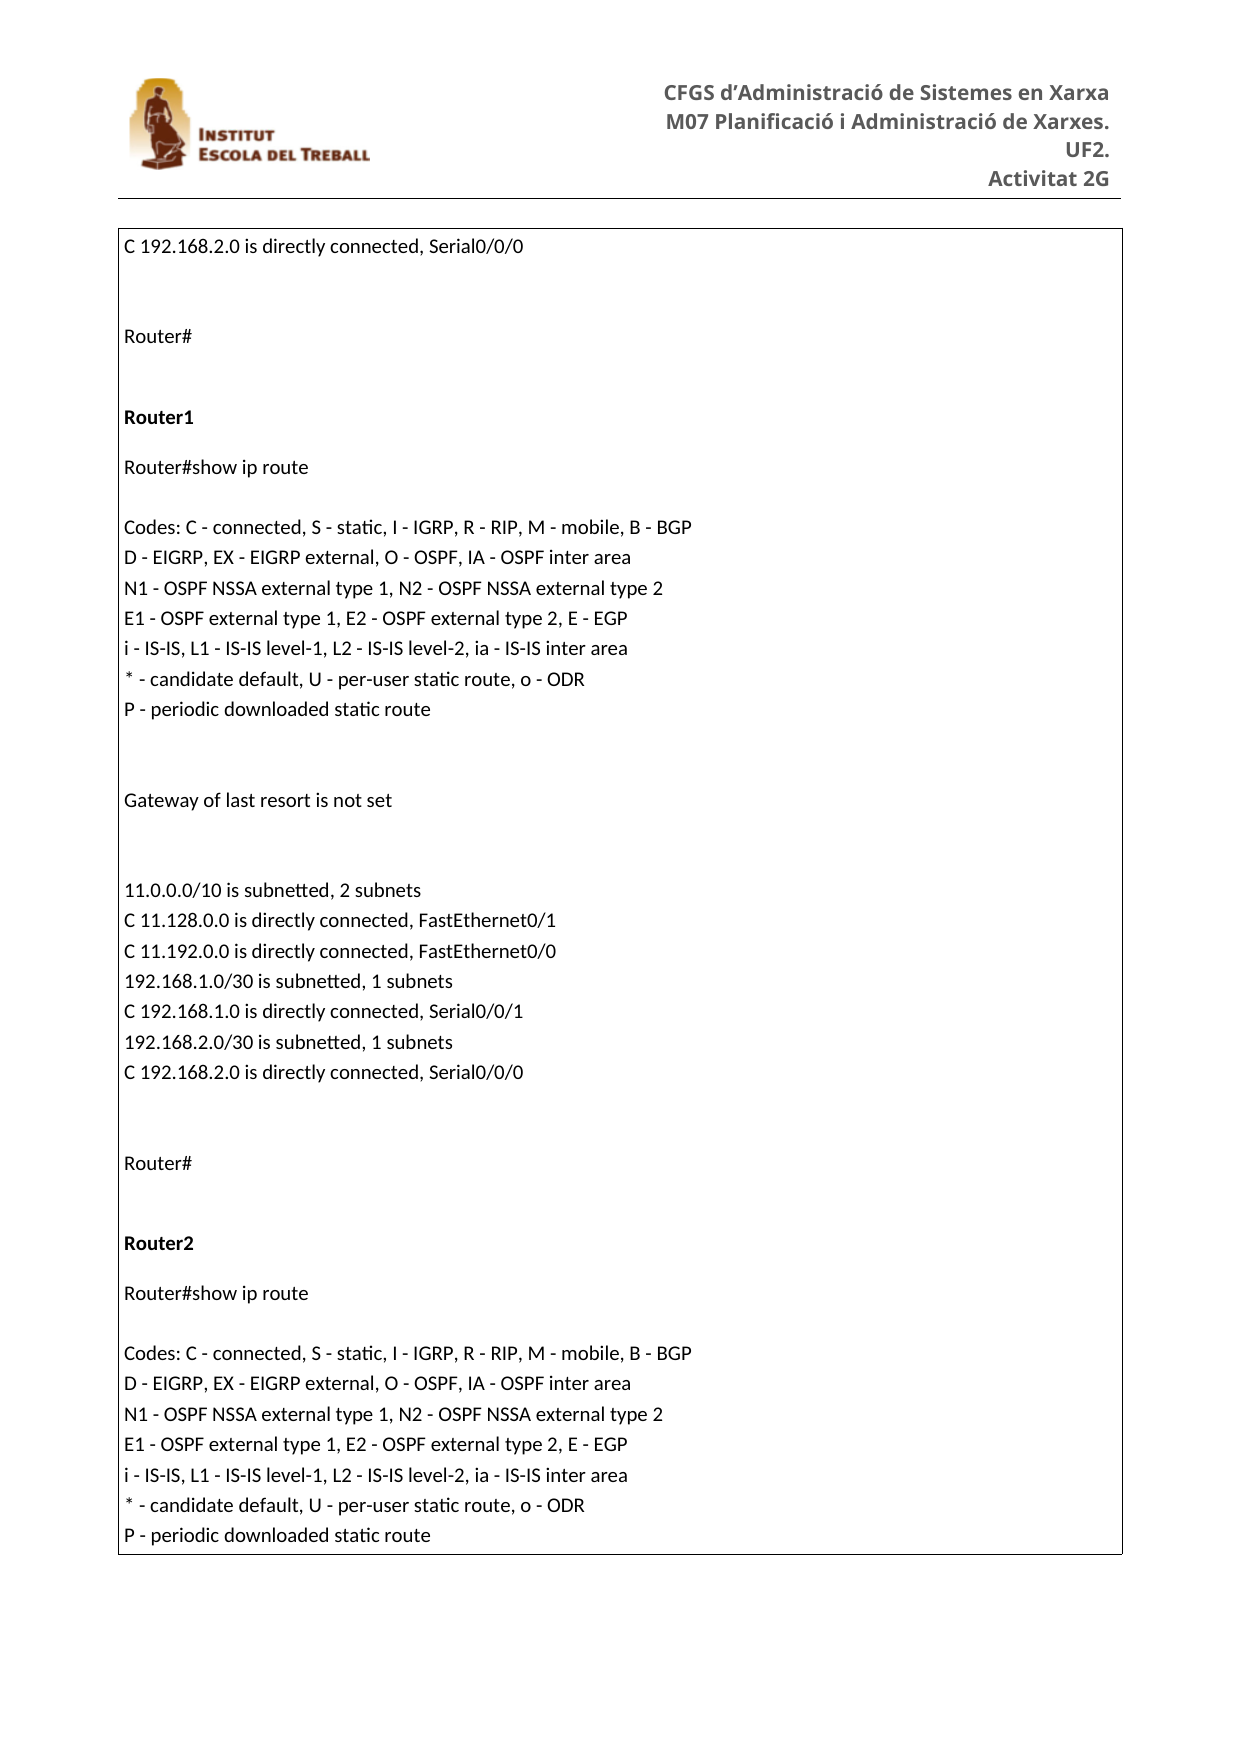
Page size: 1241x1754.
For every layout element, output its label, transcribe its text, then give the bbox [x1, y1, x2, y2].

picture [129, 78, 370, 170]
table_header C 192.168.2.0 is directly connected, Serial0/0/0 Router# Router1 Router#show ip route Codes: C - connected, S - static, I - IGRP, R - RIP, M - mobile, B - BGP D - EIGRP, EX - EIGRP external, O - OSPF, IA - OSPF inter area N1 - OSPF NSSA external type 1, N2 - OSPF NSSA external type 2 E1 - OSPF external type 1, E2 - OSPF external type 2, E - EGP i - IS-IS, L1 - IS-IS level-1, L2 - IS-IS level-2, ia - IS-IS inter area * - candidate default, U - per-user static route, o - ODR P - periodic downloaded static route Gateway of last resort is not set 11.0.0.0/10 is subnetted, 2 subnets C 11.128.0.0 is directly connected, FastEthernet0/1 C 11.192.0.0 is directly connected, FastEthernet0/0 192.168.1.0/30 is subnetted, 1 subnets C 192.168.1.0 is directly connected, Serial0/0/1 192.168.2.0/30 is subnetted, 1 subnets C 192.168.2.0 is directly connected, Serial0/0/0 Router# Router2 Router#show ip route Codes: C - connected, S - static, I - IGRP, R - RIP, M - mobile, B - BGP D - EIGRP, EX - EIGRP external, O - OSPF, IA - OSPF inter area N1 - OSPF NSSA external type 1, N2 - OSPF NSSA external type 2 E1 - OSPF external type 1, E2 - OSPF external type 2, E - EGP i - IS-IS, L1 - IS-IS level-1, L2 - IS-IS level-2, ia - IS-IS inter area * - candidate default, U - per-user static route, o - ODR P - periodic downloaded static route [119, 229, 1122, 1554]
